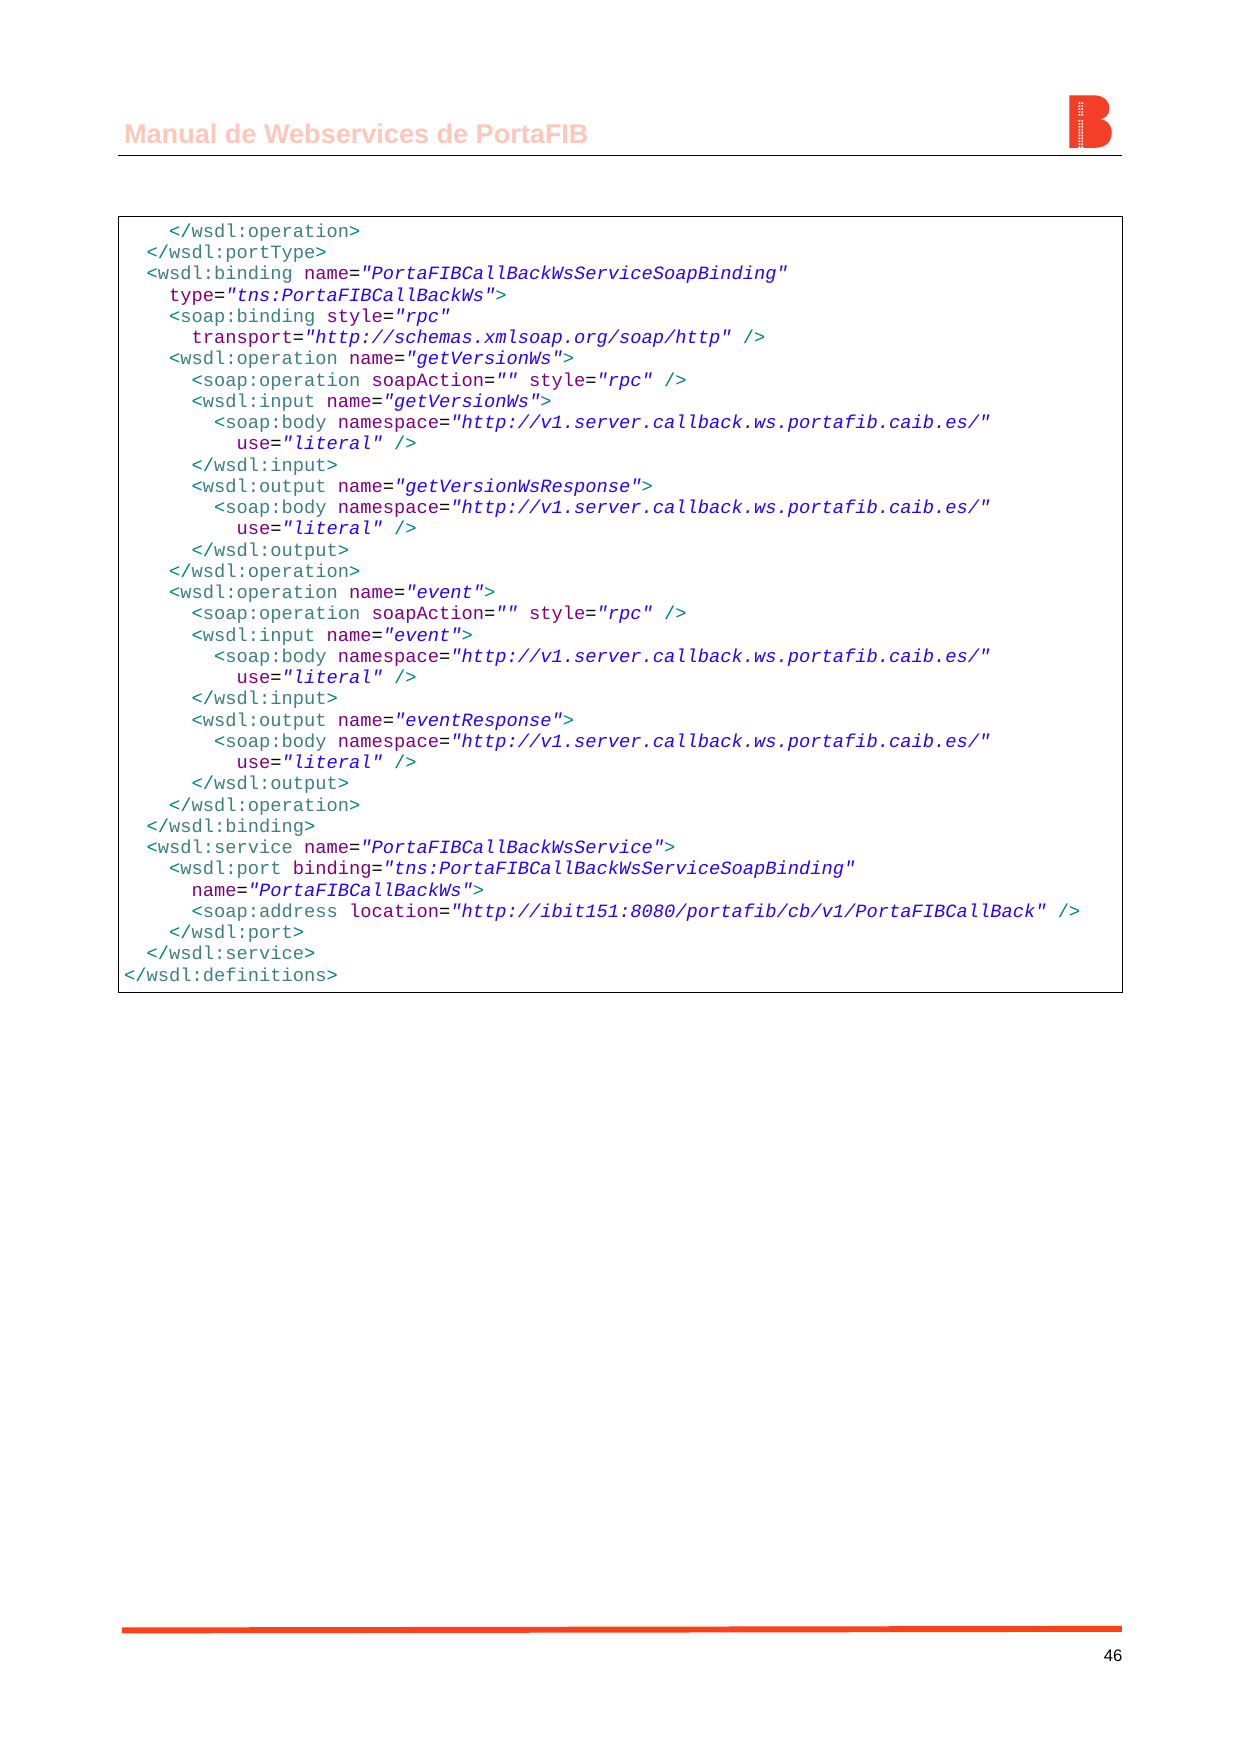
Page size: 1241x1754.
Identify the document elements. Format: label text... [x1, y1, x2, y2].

picture [1063, 94, 1117, 150]
table_header </wsdl:operation> </wsdl:portType> <wsdl:binding name="PortaFIBCallBackWsServiceSoapBinding" type="tns:PortaFIBCallBackWs"> <soap:binding style="rpc" transport="http://schemas.xmlsoap.org/soap/http" /> <wsdl:operation name="getVersionWs"> <soap:operation soapAction="" style="rpc" /> <wsdl:input name="getVersionWs"> <soap:body namespace="http://v1.server.callback.ws.portafib.caib.es/" use="literal" /> </wsdl:input> <wsdl:output name="getVersionWsResponse"> <soap:body namespace="http://v1.server.callback.ws.portafib.caib.es/" use="literal" /> </wsdl:output> </wsdl:operation> <wsdl:operation name="event"> <soap:operation soapAction="" style="rpc" /> <wsdl:input name="event"> <soap:body namespace="http://v1.server.callback.ws.portafib.caib.es/" use="literal" /> </wsdl:input> <wsdl:output name="eventResponse"> <soap:body namespace="http://v1.server.callback.ws.portafib.caib.es/" use="literal" /> </wsdl:output> </wsdl:operation> </wsdl:binding> <wsdl:service name="PortaFIBCallBackWsService"> <wsdl:port binding="tns:PortaFIBCallBackWsServiceSoapBinding" name="PortaFIBCallBackWs"> <soap:address location="http://ibit151:8080/portafib/cb/v1/PortaFIBCallBack" /> </wsdl:port> </wsdl:service> </wsdl:definitions> [119, 217, 1122, 992]
